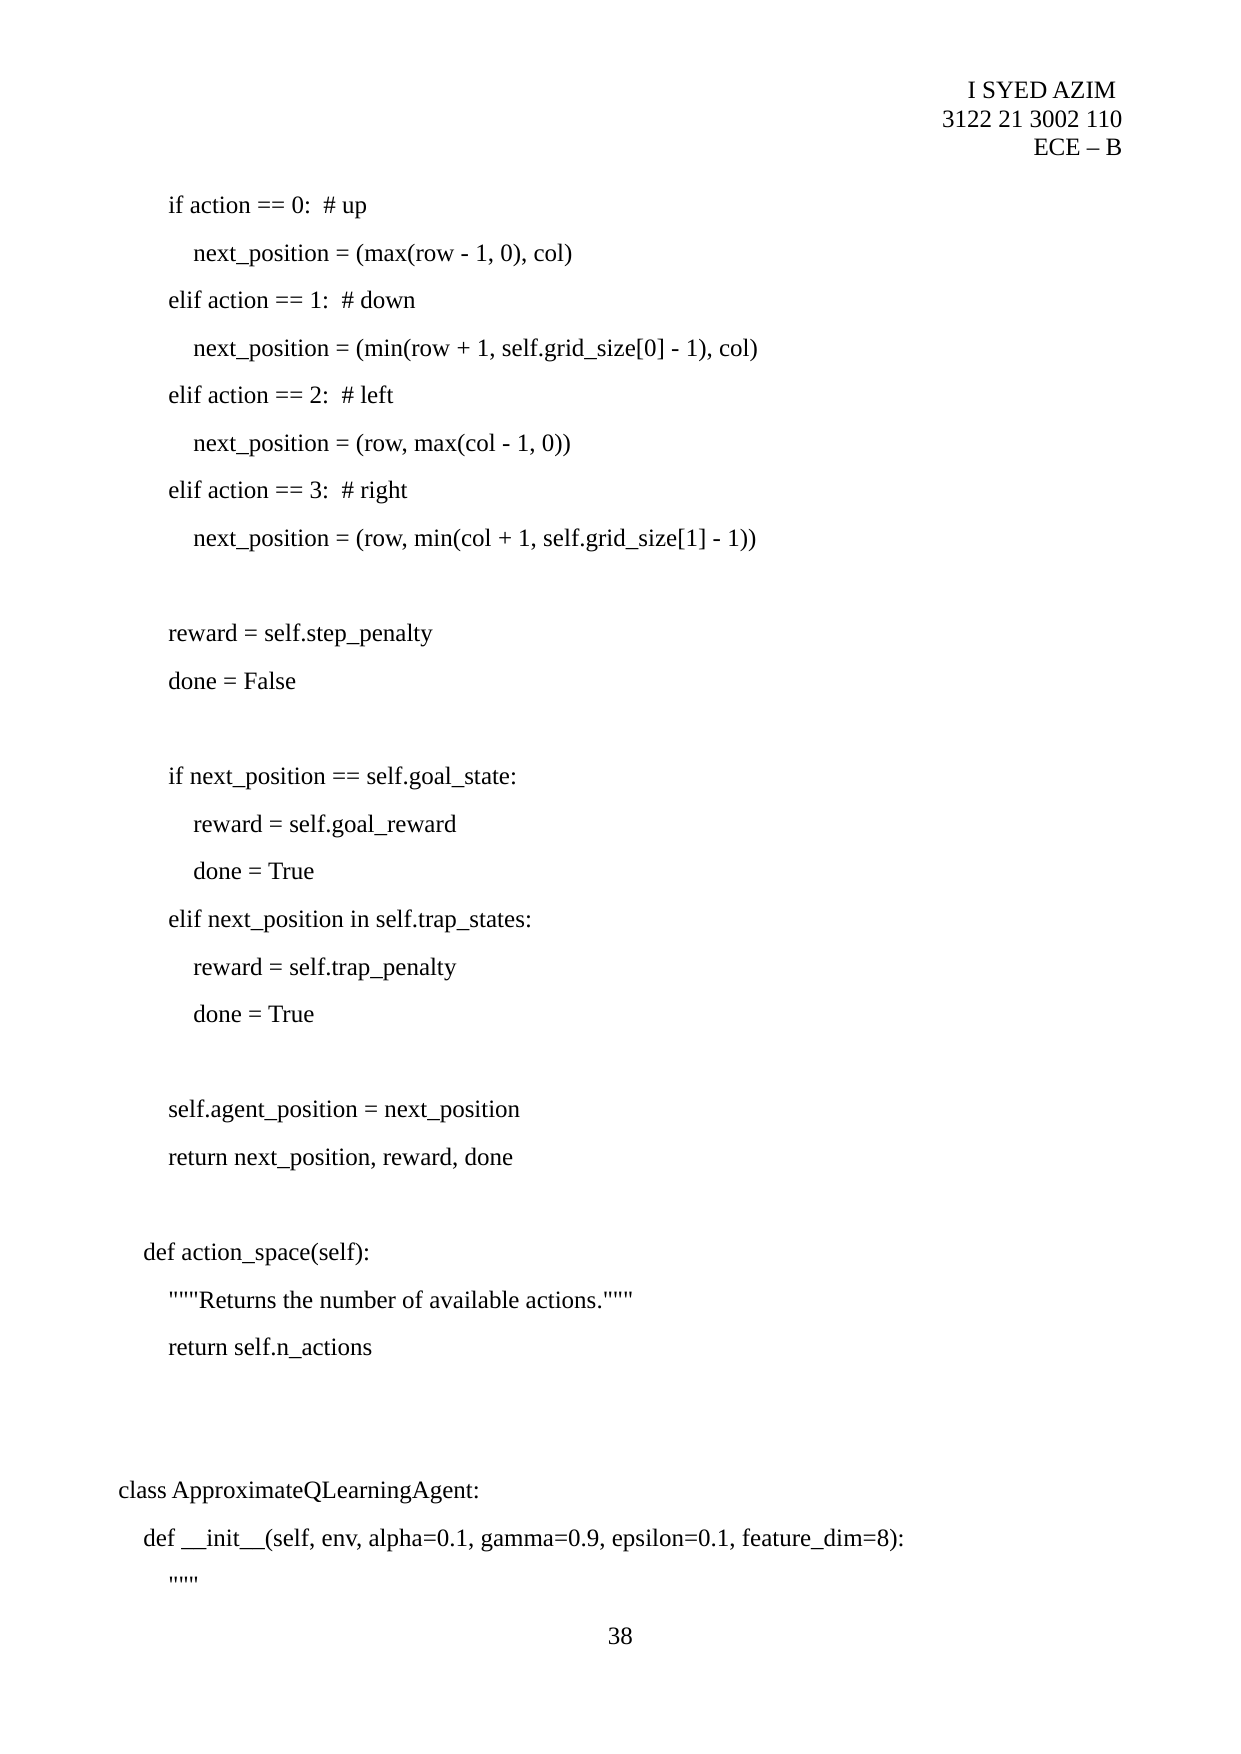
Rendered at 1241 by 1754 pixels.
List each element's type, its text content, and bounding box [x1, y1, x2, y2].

text if action == 0: # up [118, 190, 1122, 219]
text elif action == 1: # down [118, 285, 1122, 314]
text done = False [118, 666, 1122, 695]
text """Returns the number of available actions.""" [118, 1285, 1122, 1314]
text reward = self.goal_reward [118, 809, 1122, 838]
text def action_space(self): [118, 1237, 1122, 1266]
text next_position = (row, min(col + 1, self.grid_size[1] - 1)) [118, 523, 1122, 552]
text return self.n_actions [118, 1332, 1122, 1361]
text """ [118, 1571, 1122, 1599]
text next_position = (row, max(col - 1, 0)) [118, 428, 1122, 457]
text def __init__(self, env, alpha=0.1, gamma=0.9, epsilon=0.1, feature_dim=8): [118, 1523, 1122, 1552]
text class ApproximateQLearningAgent: [118, 1475, 1122, 1504]
text elif action == 3: # right [118, 476, 1122, 504]
text return next_position, reward, done [118, 1142, 1122, 1171]
text done = True [118, 856, 1122, 885]
text done = True [118, 999, 1122, 1028]
text next_position = (max(row - 1, 0), col) [118, 238, 1122, 266]
text elif next_position in self.trap_states: [118, 904, 1122, 933]
text if next_position == self.goal_state: [118, 761, 1122, 790]
text reward = self.trap_penalty [118, 952, 1122, 980]
text next_position = (min(row + 1, self.grid_size[0] - 1), col) [118, 333, 1122, 362]
text elif action == 2: # left [118, 380, 1122, 409]
text self.agent_position = next_position [118, 1094, 1122, 1123]
text reward = self.step_penalty [118, 618, 1122, 647]
